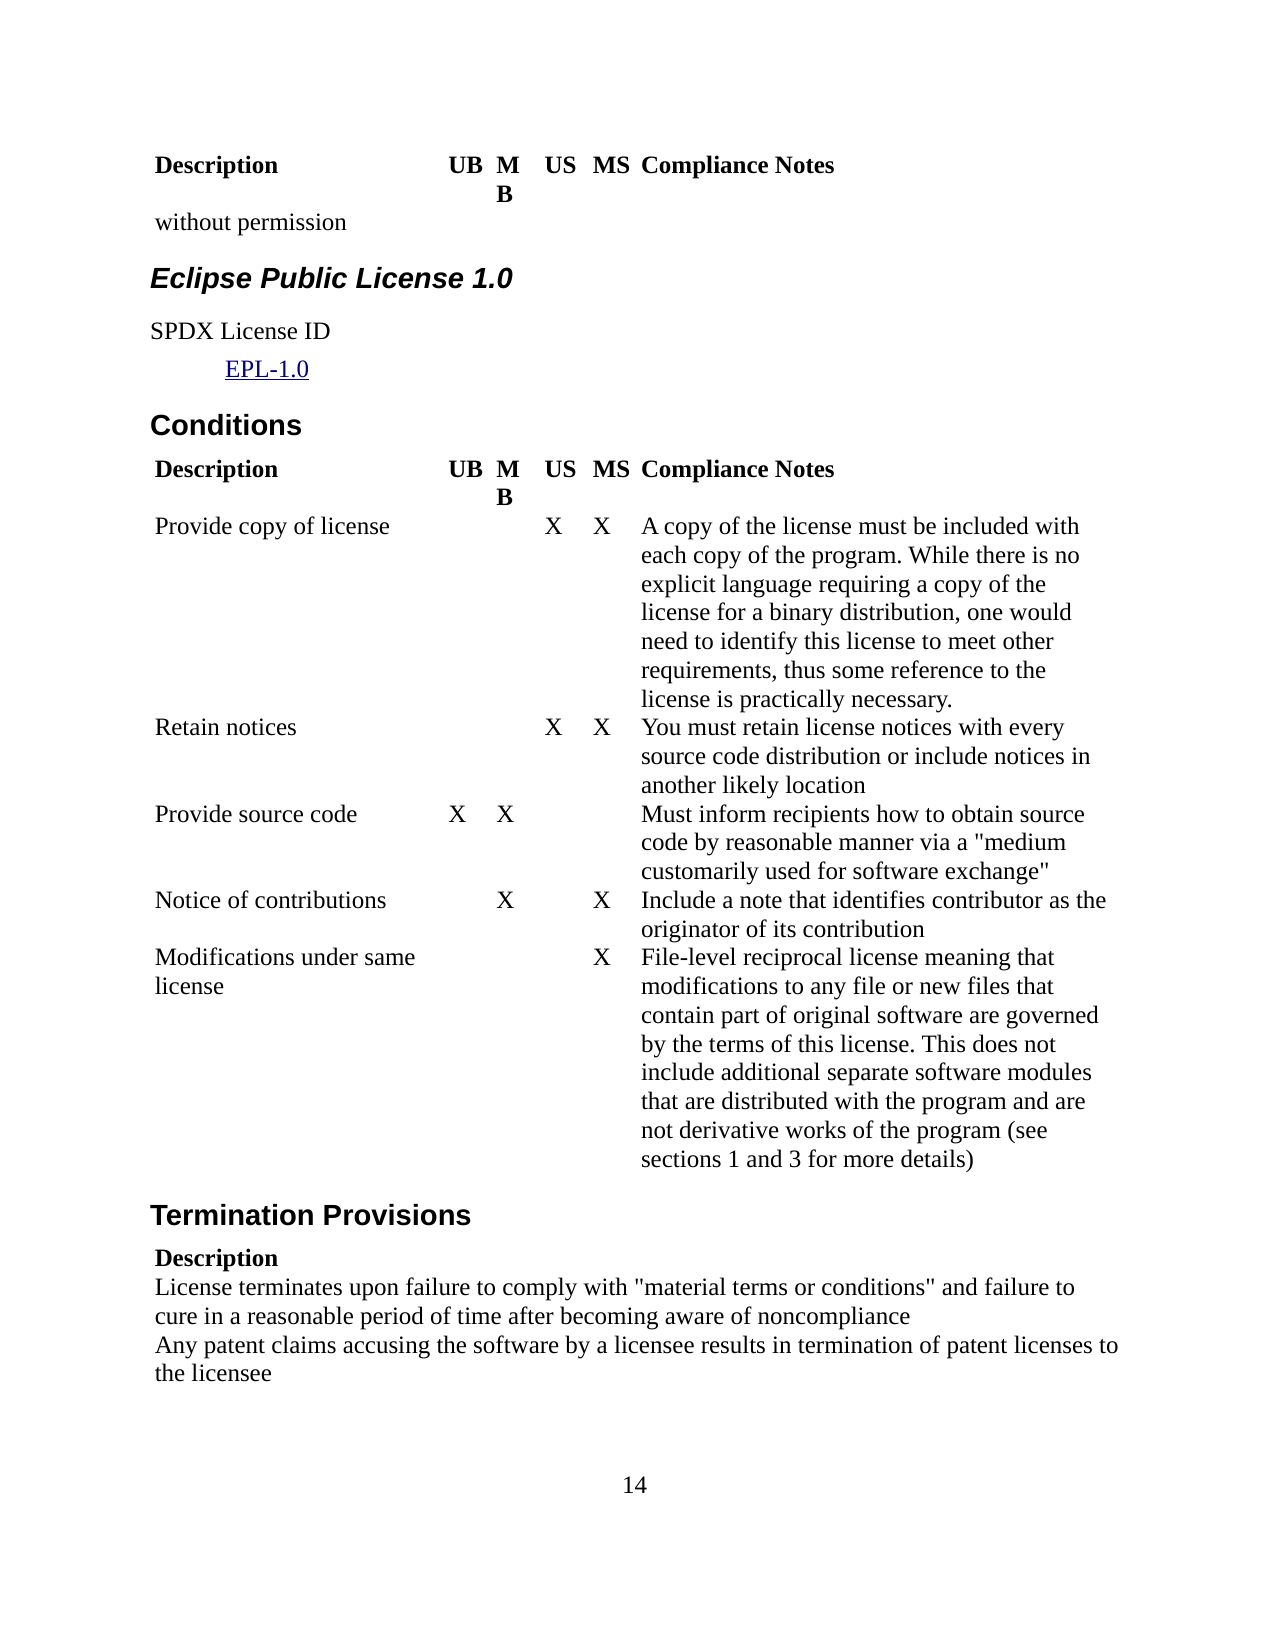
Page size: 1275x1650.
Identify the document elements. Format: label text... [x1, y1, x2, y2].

table_cell Provide copy of license [150, 511, 443, 712]
table_cell Modifications under same license [150, 943, 443, 1172]
table_cell X [588, 943, 636, 1172]
table_cell [540, 943, 588, 1172]
subtitle Eclipse Public License 1.0 [150, 261, 1125, 295]
table_cell without permission [150, 208, 443, 236]
table_cell [444, 943, 492, 1172]
table_cell [540, 799, 588, 885]
text SPDX License ID [150, 316, 1125, 345]
table_cell Include a note that identifies contributor as the originator of its contribution [636, 885, 1125, 942]
table_cell [444, 713, 492, 799]
table_header Description [150, 1244, 1125, 1272]
table_cell [540, 208, 588, 236]
table_cell [492, 713, 540, 799]
table_header US [540, 454, 588, 511]
table_cell Retain notices [150, 713, 443, 799]
table_cell X [444, 799, 492, 885]
text EPL-1.0 [225, 354, 1125, 383]
table_header MB [492, 454, 540, 511]
table_cell A copy of the license must be included with each copy of the program. While there is no explicit language requiring a copy of the license for a binary distribution, one would need to identify this license to meet other requirements, thus some reference to the license is practically necessary. [636, 511, 1125, 712]
table_header US [540, 150, 588, 207]
table_cell Notice of contributions [150, 885, 443, 942]
table_cell X [492, 799, 540, 885]
table_cell [588, 799, 636, 885]
table_header Description [150, 454, 443, 511]
table_cell Must inform recipients how to obtain source code by reasonable manner via a "medium customarily used for software exchange" [636, 799, 1125, 885]
table_cell X [588, 885, 636, 942]
table_header UB [444, 454, 492, 511]
table_cell X [492, 885, 540, 942]
table_header MS [588, 150, 636, 207]
table_cell [636, 208, 1125, 236]
table_cell [492, 208, 540, 236]
table_header UB [444, 150, 492, 207]
table_cell File-level reciprocal license meaning that modifications to any file or new files that contain part of original software are governed by the terms of this license. This does not include additional separate software modules that are distributed with the program and are not derivative works of the program (see sections 1 and 3 for more details) [636, 943, 1125, 1172]
table_cell [492, 943, 540, 1172]
table_cell X [540, 713, 588, 799]
table_cell Provide source code [150, 799, 443, 885]
table_cell [540, 885, 588, 942]
table_cell Any patent claims accusing the software by a licensee results in termination of patent licenses to the licensee [150, 1330, 1125, 1387]
subtitle Conditions [150, 408, 1125, 441]
table_header Compliance Notes [636, 454, 1125, 511]
table_cell [588, 208, 636, 236]
table_cell [444, 885, 492, 942]
table_cell License terminates upon failure to comply with "material terms or conditions" and failure to cure in a reasonable period of time after becoming aware of noncompliance [150, 1272, 1125, 1330]
table_header MB [492, 150, 540, 207]
table_cell X [588, 511, 636, 712]
table_cell X [540, 511, 588, 712]
table_cell [444, 511, 492, 712]
table_cell [492, 511, 540, 712]
table_cell X [588, 713, 636, 799]
table_cell [444, 208, 492, 236]
subtitle Termination Provisions [150, 1197, 1125, 1231]
table_header Compliance Notes [636, 150, 1125, 207]
table_header Description [150, 150, 443, 207]
table_header MS [588, 454, 636, 511]
table_cell You must retain license notices with every source code distribution or include notices in another likely location [636, 713, 1125, 799]
